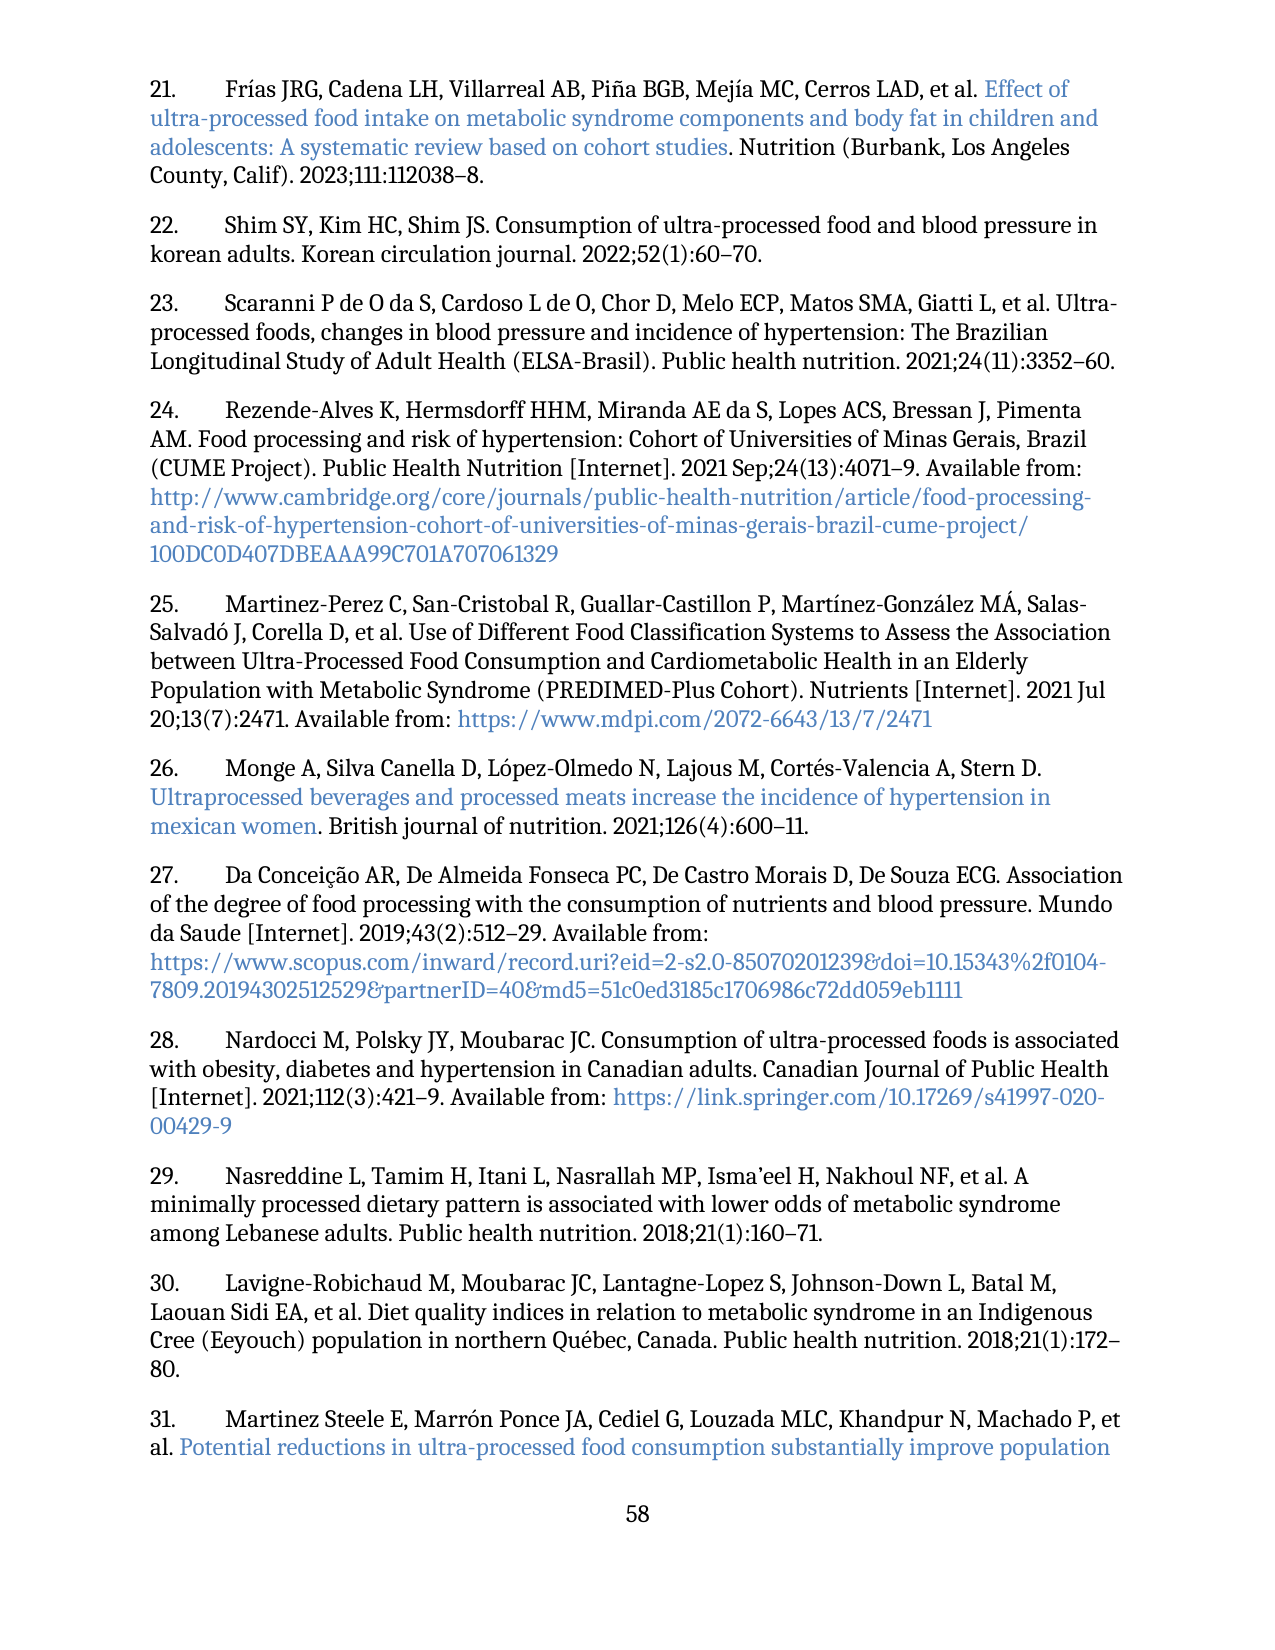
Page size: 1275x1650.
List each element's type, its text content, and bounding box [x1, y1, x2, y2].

text 25. Martinez-Perez C, San-Cristobal R, Guallar-Castillon P, Martínez-González MÁ, Salas-Salvadó J, Corella D, et al. Use of Different Food Classification Systems to Assess the Association between Ultra-Processed Food Consumption and Cardiometabolic Health in an Elderly Population with Metabolic Syndrome (PREDIMED-Plus Cohort). Nutrients [Internet]. 2021 Jul 20;13(7):2471. Available from: https://www.mdpi.com/2072-6643/13/7/2471 [150, 589, 1125, 733]
text 28. Nardocci M, Polsky JY, Moubarac JC. Consumption of ultra-processed foods is associated with obesity, diabetes and hypertension in Canadian adults. Canadian Journal of Public Health [Internet]. 2021;112(3):421–9. Available from: https://link.springer.com/10.17269/s41997-020-00429-9 [150, 1026, 1125, 1141]
text 22. Shim SY, Kim HC, Shim JS. Consumption of ultra-processed food and blood pressure in korean adults. Korean circulation journal. 2022;52(1):60–70. [150, 211, 1125, 268]
text 29. Nasreddine L, Tamim H, Itani L, Nasrallah MP, Isma’eel H, Nakhoul NF, et al. A minimally processed dietary pattern is associated with lower odds of metabolic syndrome among Lebanese adults. Public health nutrition. 2018;21(1):160–71. [150, 1162, 1125, 1248]
text 26. Monge A, Silva Canella D, López-Olmedo N, Lajous M, Cortés-Valencia A, Stern D. Ultraprocessed beverages and processed meats increase the incidence of hypertension in mexican women. British journal of nutrition. 2021;126(4):600–11. [150, 754, 1125, 840]
text 30. Lavigne-Robichaud M, Moubarac JC, Lantagne-Lopez S, Johnson-Down L, Batal M, Laouan Sidi EA, et al. Diet quality indices in relation to metabolic syndrome in an Indigenous Cree (Eeyouch) population in northern Québec, Canada. Public health nutrition. 2018;21(1):172–80. [150, 1269, 1125, 1384]
text 21. Frías JRG, Cadena LH, Villarreal AB, Piña BGB, Mejía MC, Cerros LAD, et al. Effect of ultra-processed food intake on metabolic syndrome components and body fat in children and adolescents: A systematic review based on cohort studies. Nutrition (Burbank, Los Angeles County, Calif). 2023;111:112038–8. [150, 75, 1125, 190]
text 31. Martinez Steele E, Marrón Ponce JA, Cediel G, Louzada MLC, Khandpur N, Machado P, et al. Potential reductions in ultra-processed food consumption substantially improve population [150, 1404, 1125, 1462]
text 23. Scaranni P de O da S, Cardoso L de O, Chor D, Melo ECP, Matos SMA, Giatti L, et al. Ultra-processed foods, changes in blood pressure and incidence of hypertension: The Brazilian Longitudinal Study of Adult Health (ELSA-Brasil). Public health nutrition. 2021;24(11):3352–60. [150, 289, 1125, 375]
text 24. Rezende-Alves K, Hermsdorff HHM, Miranda AE da S, Lopes ACS, Bressan J, Pimenta AM. Food processing and risk of hypertension: Cohort of Universities of Minas Gerais, Brazil (CUME Project). Public Health Nutrition [Internet]. 2021 Sep;24(13):4071–9. Available from: http://www.cambridge.org/core/journals/public-health-nutrition/article/food-processing-and-risk-of-hypertension-cohort-of-universities-of-minas-gerais-brazil-cume-project/100DC0D407DBEAAA99C701A707061329 [150, 396, 1125, 569]
text 27. Da Conceição AR, De Almeida Fonseca PC, De Castro Morais D, De Souza ECG. Association of the degree of food processing with the consumption of nutrients and blood pressure. Mundo da Saude [Internet]. 2019;43(2):512–29. Available from: https://www.scopus.com/inward/record.uri?eid=2-s2.0-85070201239&doi=10.15343%2f0104-7809.20194302512529&partnerID=40&md5=51c0ed3185c1706986c72dd059eb1111 [150, 861, 1125, 1005]
